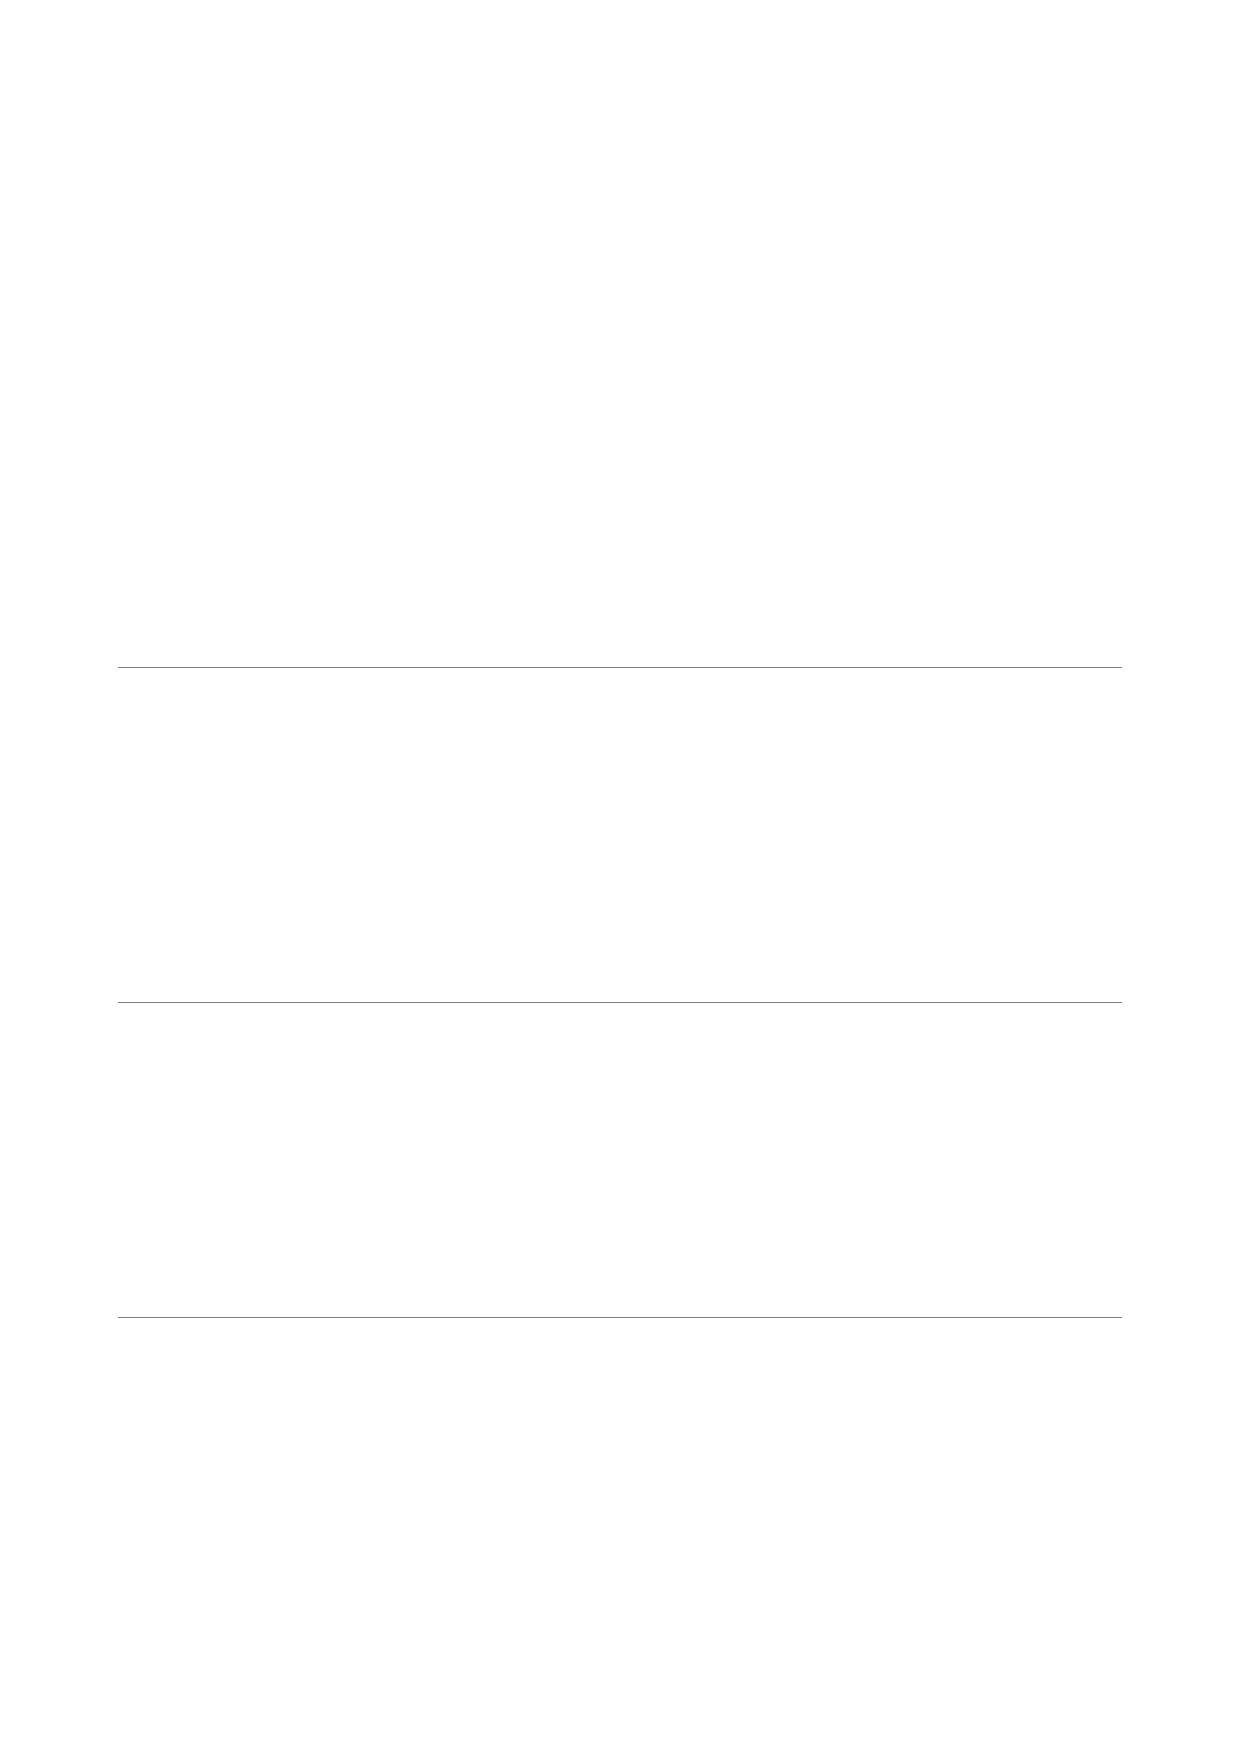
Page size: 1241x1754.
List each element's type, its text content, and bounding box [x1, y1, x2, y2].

text // твои методы [118, 1536, 1122, 1560]
table_header prototype [543, 849, 711, 884]
subtitle 🟥 9. Короткие определения (самое важное!) [118, 118, 1122, 176]
table_cell function F(){} [118, 918, 341, 953]
subtitle ⭐ __proto__ (есть у всех объектов) [118, 346, 1122, 382]
table_cell Function [711, 918, 892, 953]
table_cell Object.prototype [341, 884, 543, 918]
text } [118, 1560, 1122, 1584]
table_cell {constructor:F} [543, 918, 711, 953]
text – ссылка на прототип объекта – то, откуда объект наследует свойства [118, 395, 1122, 457]
text Ответ: [118, 1174, 1122, 1203]
table_cell F.prototype [341, 953, 543, 987]
text – чертёж для будущих объектов – new F() копирует его в obj.proto [118, 251, 1122, 313]
table_cell F [711, 953, 892, 987]
subtitle 🟩 12. Самая важная визуальная схема [118, 1372, 1122, 1429]
subtitle 🟨 10. ГЛАВНАЯ ТАБЛИЦА (запомнить навсегда) [118, 722, 1122, 837]
table_cell Object [711, 884, 892, 918]
text "Почему у obj есть constructor?" [118, 1127, 1122, 1156]
text → потому что constructor находится НЕ в obj, а в его прототипе или в его родителе по цепочке. [118, 1222, 1122, 1284]
subtitle ⭐ constructor [118, 490, 1122, 526]
table_cell ✖ нет [543, 953, 711, 987]
text – указывает на функцию, создавшую объект – находится в prototype – может исчезнуть, если полностью перезаписать F.prototype [118, 539, 1122, 633]
text function F(){} [118, 1442, 1122, 1466]
subtitle ⭐ prototype (есть только у функций) [118, 203, 1122, 239]
table_header __proto__ [341, 849, 543, 884]
table_cell Function.prototype [341, 918, 543, 953]
table_cell {} [118, 884, 341, 918]
text F.prototype = { [118, 1489, 1122, 1513]
table_header constructor [711, 849, 892, 884]
subtitle 🟦 11. Когда ты спрашиваешь: [118, 1057, 1122, 1114]
text constructor: F, [118, 1513, 1122, 1536]
table_cell ✖ нет [543, 884, 711, 918]
table_header Что [118, 849, 341, 884]
table_cell new F() [118, 953, 341, 987]
text let obj = new F(); [118, 1607, 1122, 1631]
